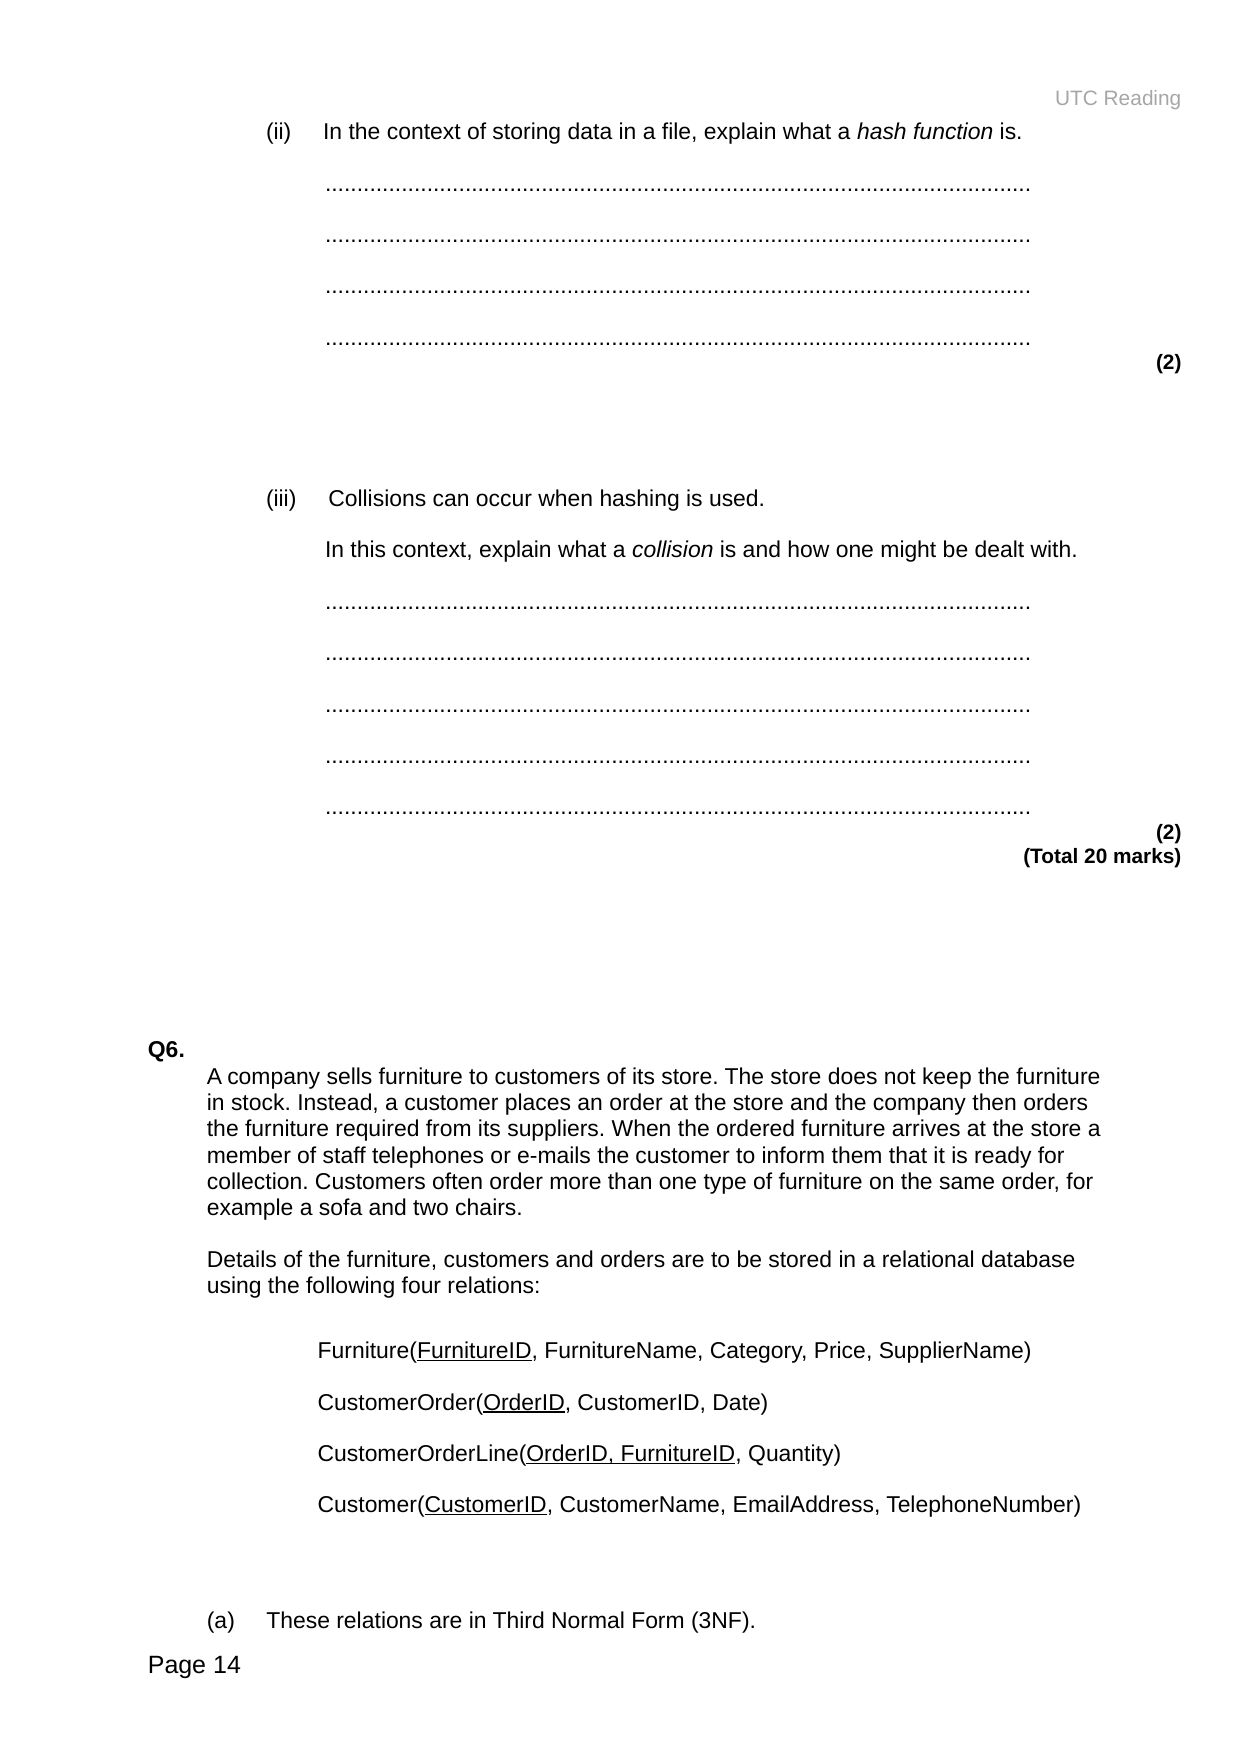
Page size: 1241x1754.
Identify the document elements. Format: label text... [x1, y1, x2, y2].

text (ii) In the context of storing data in a file, explain what a hash function is. [266, 118, 1122, 144]
text (iii) Collisions can occur when hashing is used. [266, 485, 1122, 511]
text (2) [148, 350, 1181, 374]
text (Total 20 marks) [148, 843, 1181, 867]
text (2) [148, 819, 1181, 843]
text ............................................................................................................... [325, 639, 1122, 666]
table_header [269, 1325, 309, 1376]
text Q6. A company sells furniture to customers of its store. The store does not keep the furniture in stock. Instead, a customer places an order at the store and the company then orders the furniture required from its suppliers. When the ordered furniture arrives at the store a member of staff telephones or e-mails the customer to inform them that it is ready for collection. Customers often order more than one type of furniture on the same order, for example a sofa and two chairs. [148, 1036, 1122, 1221]
table_cell CustomerOrder(OrderID, CustomerID, Date) [310, 1376, 1142, 1427]
text (a) These relations are in Third Normal Form (3NF). [207, 1607, 1122, 1633]
table_cell Customer(CustomerID, CustomerName, EmailAddress, TelephoneNumber) [310, 1479, 1142, 1530]
table_cell [269, 1376, 309, 1427]
text Details of the furniture, customers and orders are to be stored in a relational database using the following four relations: [207, 1246, 1122, 1298]
table_header Furniture(FurnitureID, FurnitureName, Category, Price, SupplierName) [310, 1325, 1142, 1376]
text ............................................................................................................... [325, 691, 1122, 717]
text In this context, explain what a collision is and how one might be dealt with. [325, 536, 1122, 563]
text ............................................................................................................... [325, 742, 1122, 768]
text ............................................................................................................... [325, 169, 1122, 196]
table_cell [269, 1428, 309, 1479]
table_cell [269, 1479, 309, 1530]
text ............................................................................................................... [325, 221, 1122, 247]
text ............................................................................................................... [325, 793, 1122, 819]
table_cell [141, 1479, 269, 1530]
text ............................................................................................................... [325, 588, 1122, 614]
text ............................................................................................................... [325, 323, 1122, 350]
table_header [141, 1325, 269, 1376]
table_cell CustomerOrderLine(OrderID, FurnitureID, Quantity) [310, 1428, 1142, 1479]
table_cell [141, 1376, 269, 1427]
table_cell [141, 1428, 269, 1479]
text ............................................................................................................... [325, 272, 1122, 298]
